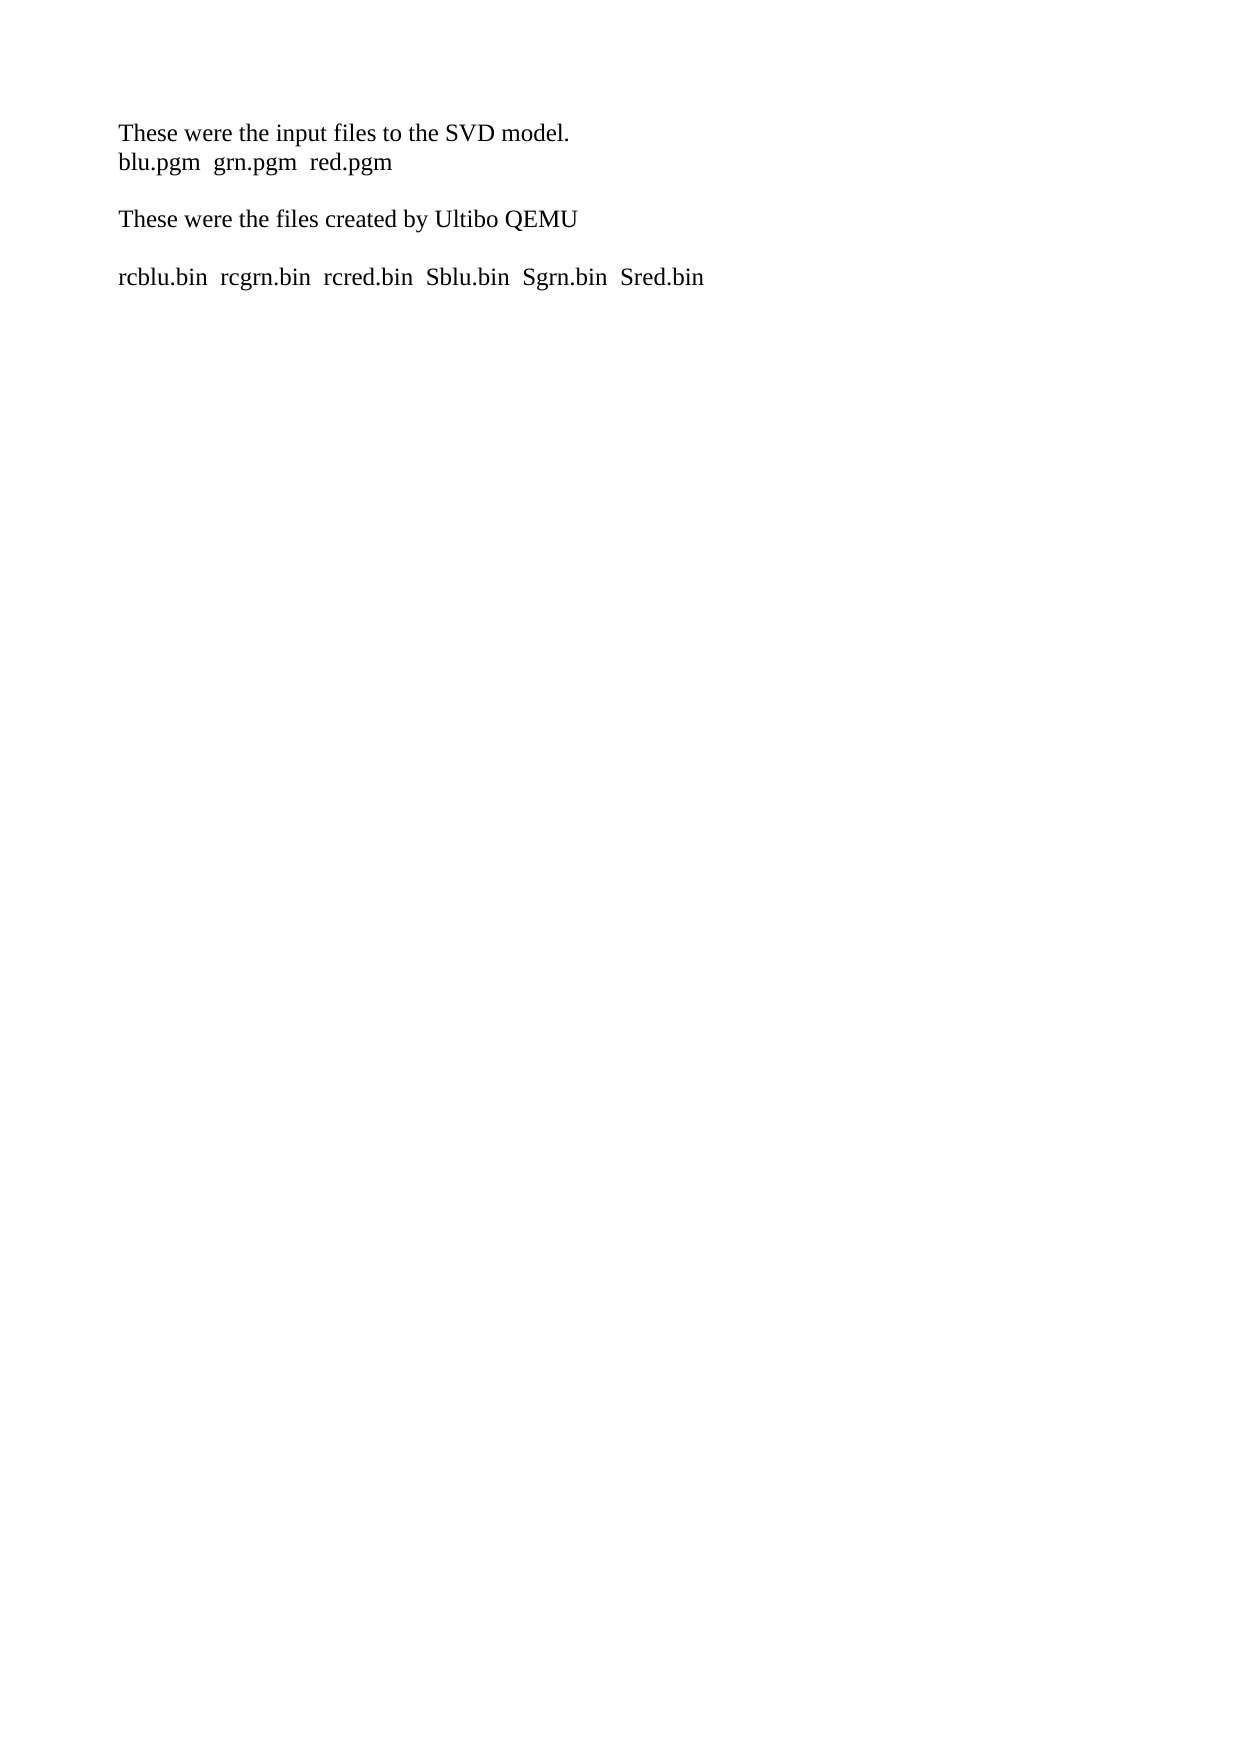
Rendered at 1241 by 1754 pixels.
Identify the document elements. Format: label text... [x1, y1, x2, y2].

text These were the files created by Ultibo QEMU [118, 204, 1122, 233]
text These were the input files to the SVD model. [118, 118, 1122, 147]
text rcblu.bin rcgrn.bin rcred.bin Sblu.bin Sgrn.bin Sred.bin [118, 262, 1122, 291]
text blu.pgm grn.pgm red.pgm [118, 147, 1122, 176]
